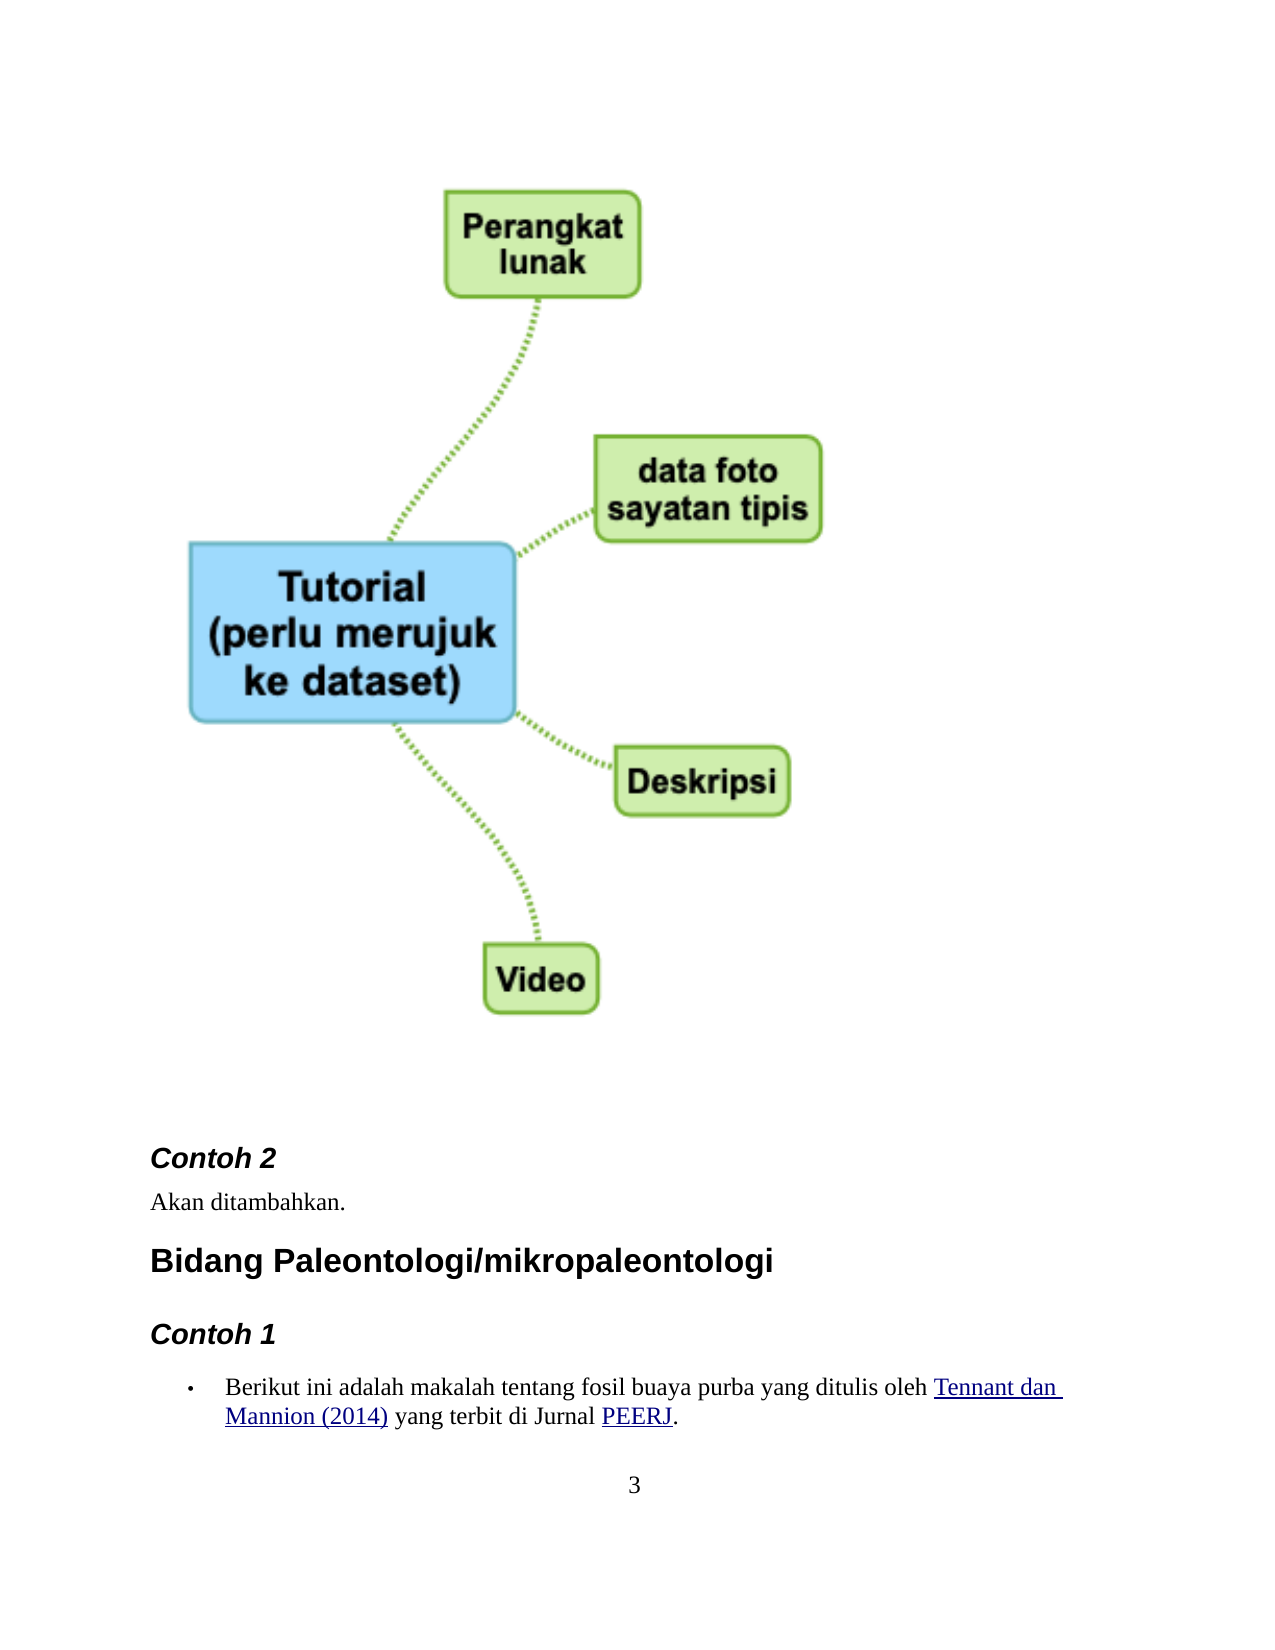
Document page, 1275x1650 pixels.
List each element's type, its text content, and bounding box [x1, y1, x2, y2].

text Akan ditambahkan. [150, 1187, 1125, 1216]
subtitle Bidang Paleontologi/mikropaleontologi [150, 1241, 1125, 1280]
subtitle Contoh 1 [150, 1317, 1125, 1351]
list Berikut ini adalah makalah tentang fosil buaya purba yang ditulis oleh Tennant dan Mannion (2014) yang terbit di Jurnal PEERJ. [187, 1372, 1125, 1430]
picture [150, 150, 869, 1063]
subtitle Contoh 2 [150, 1141, 1125, 1175]
